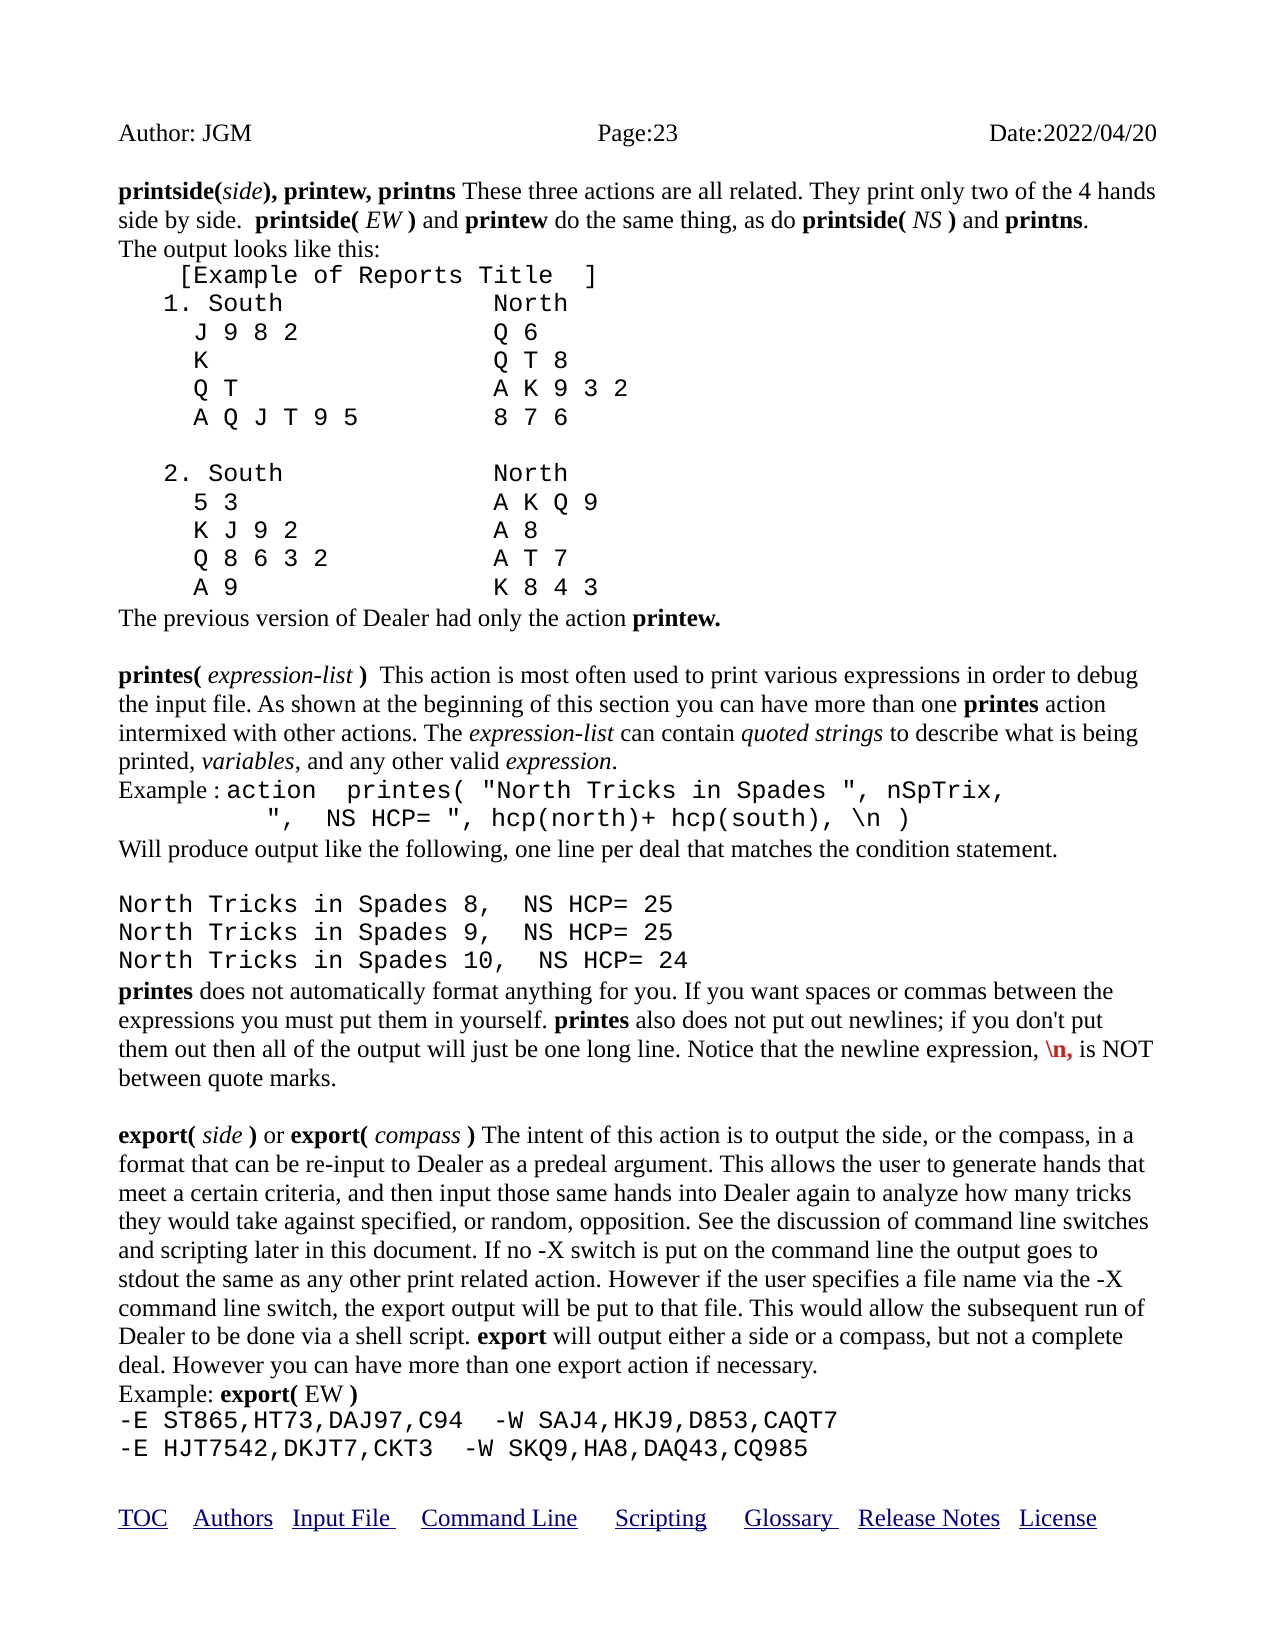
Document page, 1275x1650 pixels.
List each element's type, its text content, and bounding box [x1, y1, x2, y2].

text K Q T 8 [118, 348, 1157, 376]
text Example: export( EW ) [118, 1379, 1157, 1408]
text printes( expression-list ) This action is most often used to print various expressions in order to debug the input file. As shown at the beginning of this section you can have more than one printes action intermixed with other actions. The expression-list can contain quoted strings to describe what is being printed, variables, and any other valid expression. [118, 660, 1157, 775]
text 5 3 A K Q 9 [118, 489, 1157, 518]
text Q T A K 9 3 2 [118, 376, 1157, 404]
text J 9 8 2 Q 6 [118, 319, 1157, 348]
text Q 8 6 3 2 A T 7 [118, 546, 1157, 574]
text North Tricks in Spades 9, NS HCP= 25 [118, 920, 1157, 948]
text export( side ) or export( compass ) The intent of this action is to output the side, or the compass, in a format that can be re-input to Dealer as a predeal argument. This allows the user to generate hands that meet a certain criteria, and then input those same hands into Dealer again to analyze how many tricks they would take against specified, or random, opposition. See the discussion of command line switches and scripting later in this document. If no -X switch is put on the command line the output goes to stdout the same as any other print related action. However if the user specifies a file name via the -X command line switch, the export output will be put to that file. This would allow the subsequent run of Dealer to be done via a shell script. export will output either a side or a compass, but not a complete deal. However you can have more than one export action if necessary. [118, 1120, 1157, 1379]
text Will produce output like the following, one line per deal that matches the condition statement. [118, 834, 1157, 863]
text [Example of Reports Title ] [118, 263, 1157, 291]
text The output looks like this: [118, 234, 1157, 263]
text printes does not automatically format anything for you. If you want spaces or commas between the expressions you must put them in yourself. printes also does not put out newlines; if you don't put them out then all of the output will just be one long line. Notice that the newline expression, \n, is NOT between quote marks. [118, 976, 1157, 1091]
text 2. South North [118, 461, 1157, 489]
text The previous version of Dealer had only the action printew. [118, 603, 1157, 631]
text North Tricks in Spades 8, NS HCP= 25 [118, 891, 1157, 920]
text 1. South North [118, 291, 1157, 319]
text -E HJT7542,DKJT7,CKT3 -W SKQ9,HA8,DAQ43,CQ985 [118, 1436, 1157, 1464]
text Example : action printes( "North Tricks in Spades ", nSpTrix, [118, 775, 1157, 806]
text A 9 K 8 4 3 [118, 574, 1157, 603]
text ", NS HCP= ", hcp(north)+ hcp(south), \n ) [118, 806, 1157, 834]
text North Tricks in Spades 10, NS HCP= 24 [118, 948, 1157, 976]
text A Q J T 9 5 8 7 6 [118, 404, 1157, 433]
text -E ST865,HT73,DAJ97,C94 -W SAJ4,HKJ9,D853,CAQT7 [118, 1408, 1157, 1436]
text printside(side), printew, printns These three actions are all related. They print only two of the 4 hands side by side. printside( EW ) and printew do the same thing, as do printside( NS ) and printns. [118, 176, 1157, 234]
text K J 9 2 A 8 [118, 518, 1157, 546]
